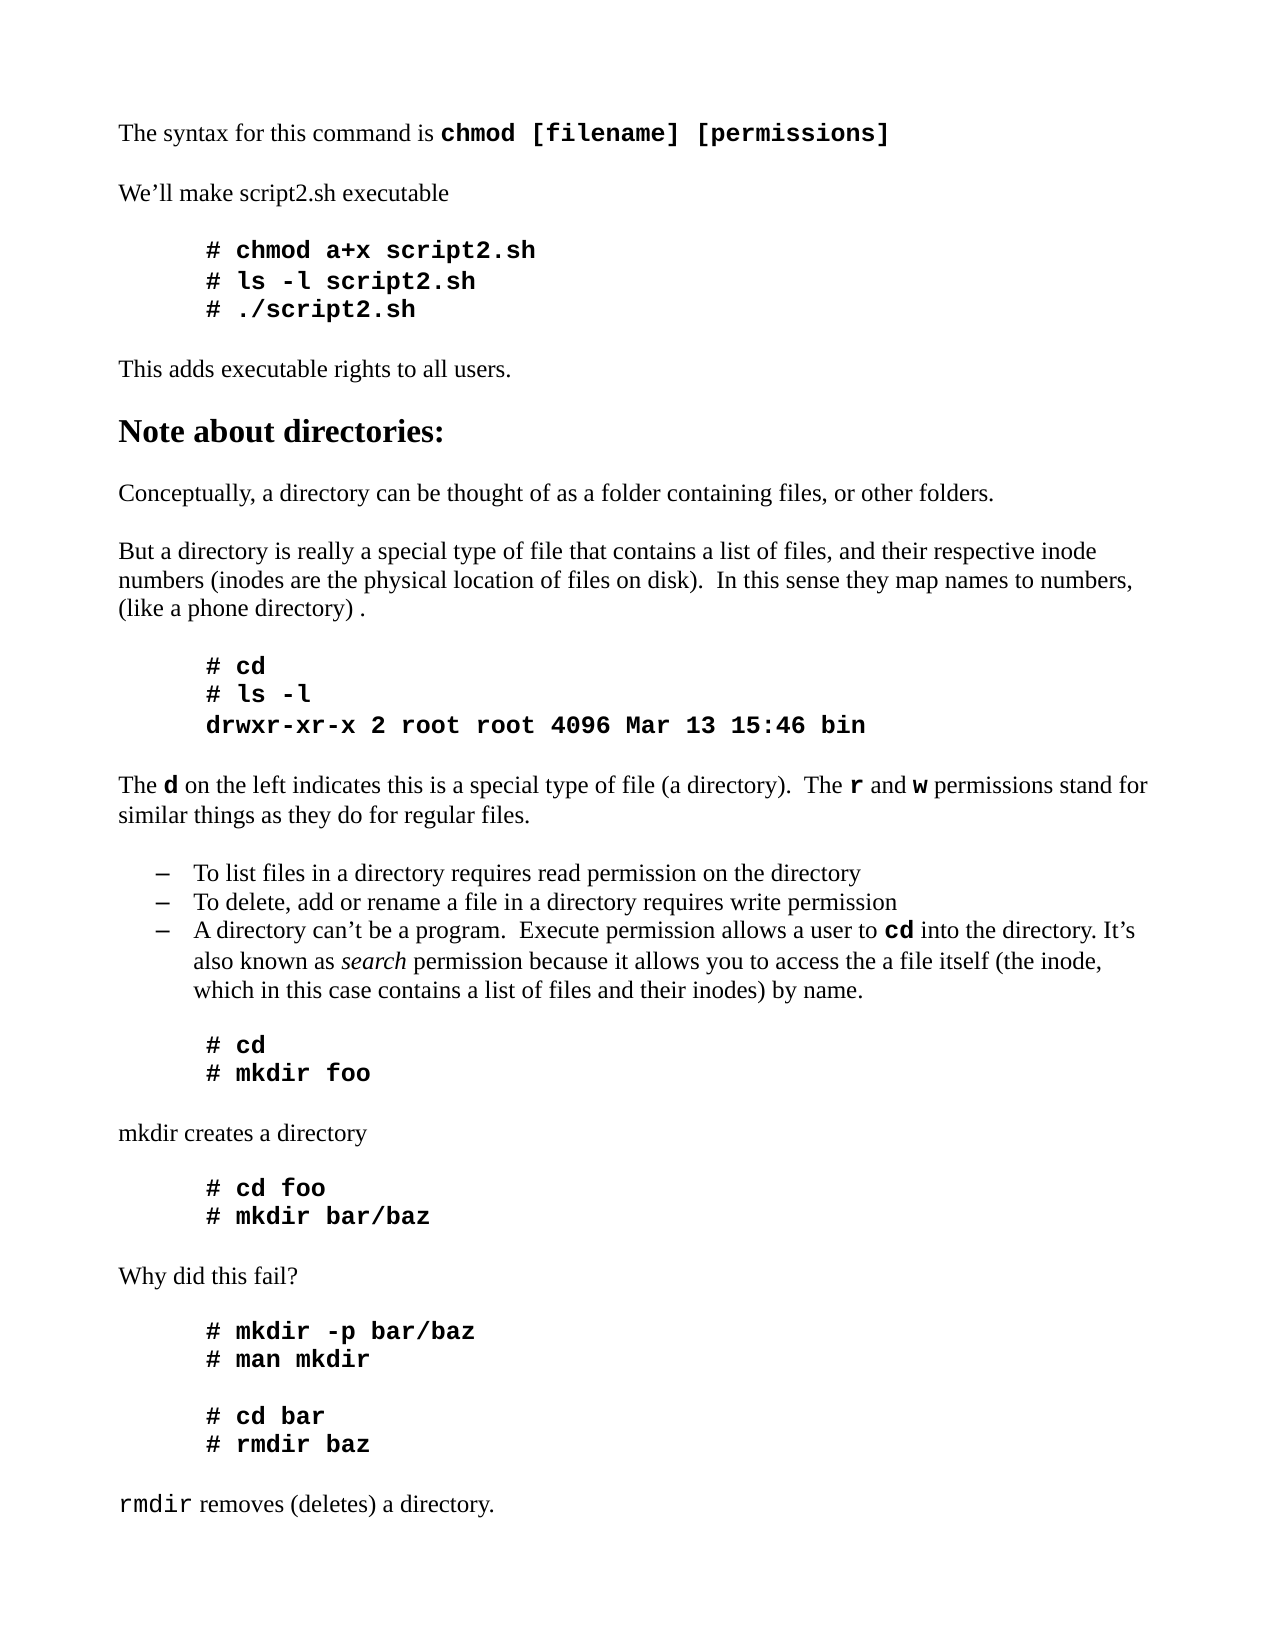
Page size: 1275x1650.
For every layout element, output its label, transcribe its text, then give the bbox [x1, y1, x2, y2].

text # mkdir -p bar/baz [118, 1318, 1157, 1347]
text # cd foo [118, 1176, 1157, 1204]
text Why did this fail? [118, 1261, 1157, 1290]
text # mkdir foo [118, 1061, 1157, 1089]
text We’ll make script2.sh executable [118, 178, 1157, 206]
text But a directory is really a special type of file that contains a list of files, and their respective inode numbers (inodes are the physical location of files on disk). In this sense they map names to numbers, (like a phone directory) . [118, 536, 1157, 622]
text # chmod a+x script2.sh [118, 235, 1157, 266]
list A directory can’t be a program. Execute permission allows a user to cd into the directory. It’s also known as search permission because it allows you to access the a file itself (the inode, which in this case contains a list of files and their inodes) by name. [156, 916, 1157, 1004]
text # ls -l script2.sh [118, 266, 1157, 297]
text # man mkdir [118, 1347, 1157, 1375]
text The syntax for this command is chmod [filename] [permissions] [118, 118, 1157, 149]
text # cd [118, 1033, 1157, 1061]
list To list files in a directory requires read permission on the directory [156, 858, 1157, 887]
text This adds executable rights to all users. [118, 354, 1157, 383]
text # mkdir bar/baz [118, 1204, 1157, 1232]
text drwxr-xr-x 2 root root 4096 Mar 13 15:46 bin [118, 710, 1157, 741]
text # cd [118, 651, 1157, 682]
text Note about directories: [118, 411, 1157, 450]
text Conceptually, a directory can be thought of as a folder containing files, or other folders. [118, 478, 1157, 507]
text # ls -l [118, 682, 1157, 710]
text The d on the left indicates this is a special type of file (a directory). The r and w permissions stand for similar things as they do for regular files. [118, 770, 1157, 829]
text rmdir removes (deletes) a directory. [118, 1489, 1157, 1520]
text mkdir creates a directory [118, 1118, 1157, 1147]
list To delete, add or rename a file in a directory requires write permission [156, 887, 1157, 916]
text # cd bar [118, 1403, 1157, 1432]
text # ./script2.sh [118, 297, 1157, 325]
text # rmdir baz [118, 1432, 1157, 1460]
